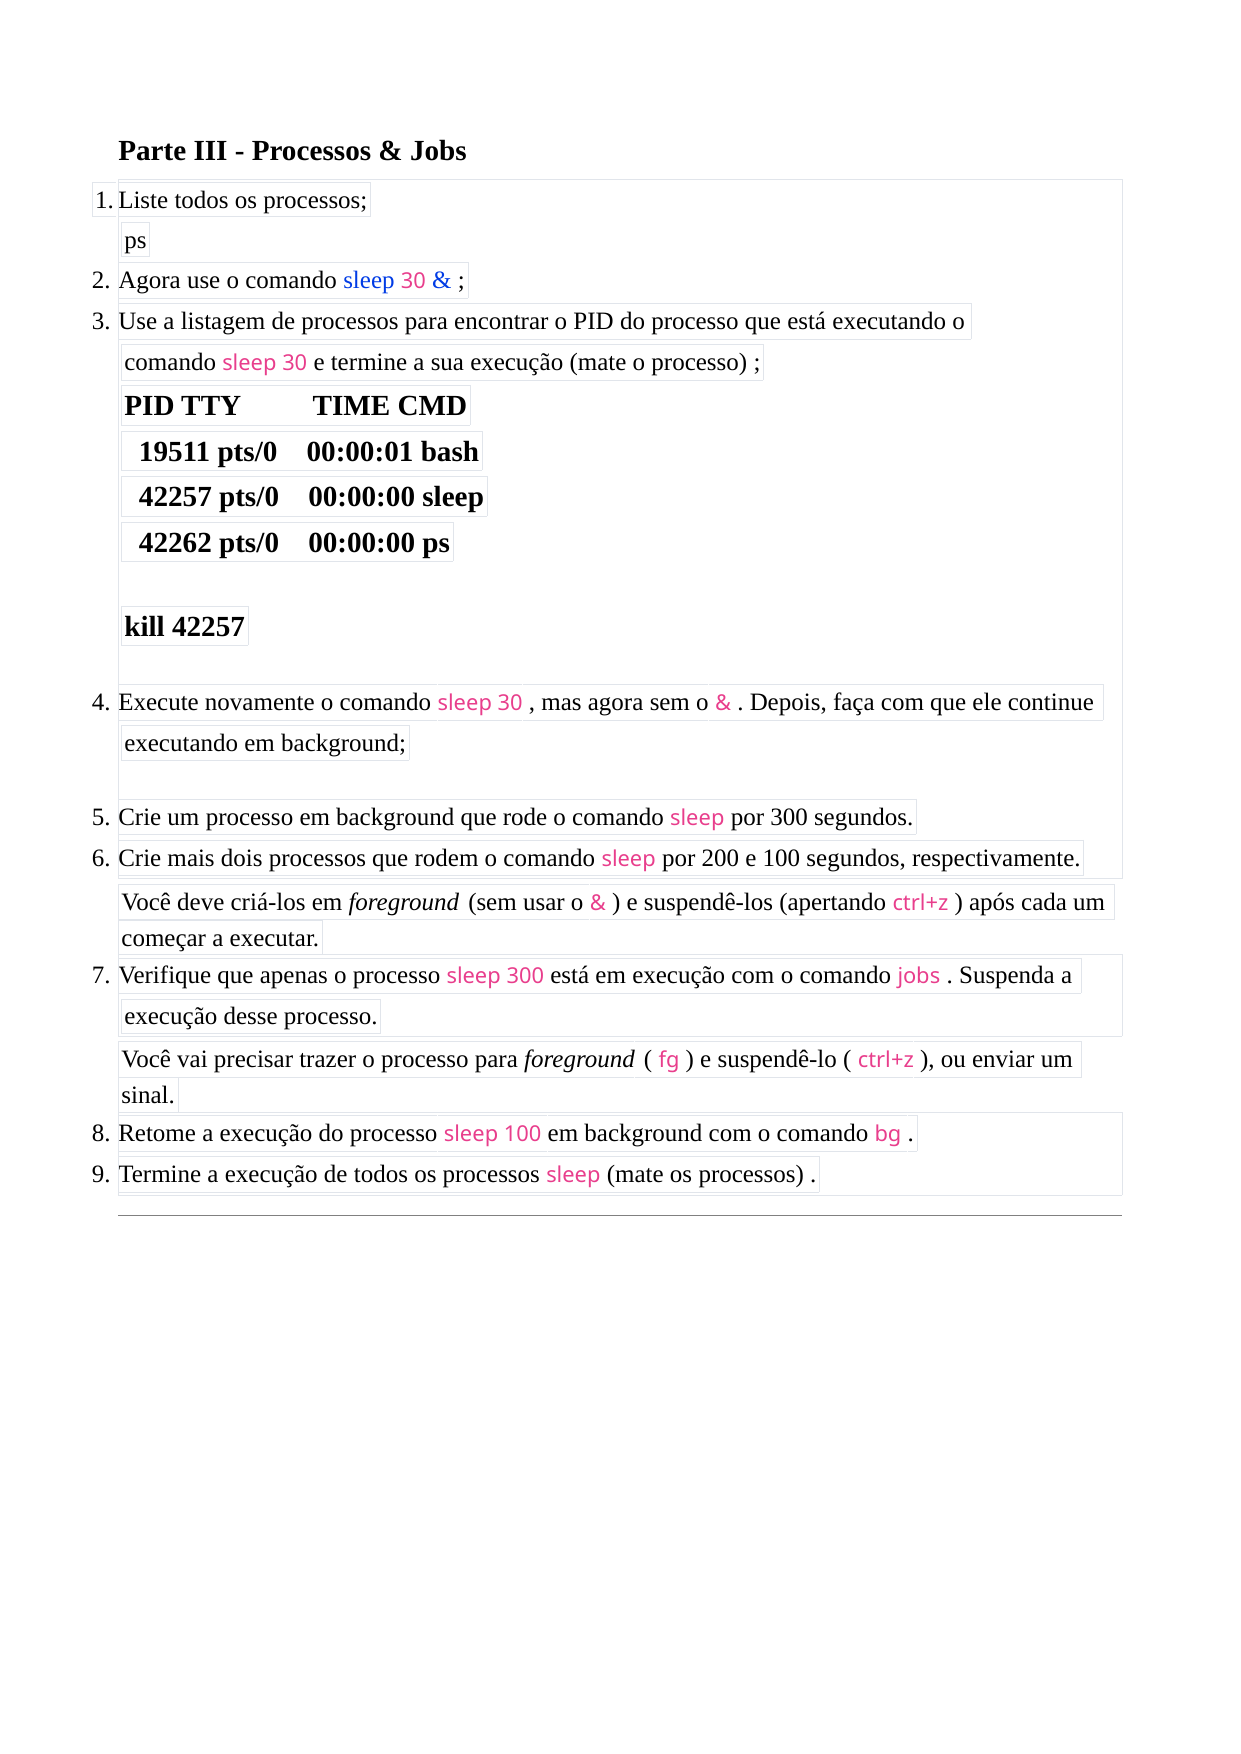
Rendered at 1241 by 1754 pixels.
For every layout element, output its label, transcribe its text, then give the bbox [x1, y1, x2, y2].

list Retome a execução do processo sleep 100 em background com o comando bg . [119, 1113, 1122, 1151]
list Termine a execução de todos os processos sleep (mate os processos) . [119, 1153, 1122, 1195]
list Execute novamente o comando sleep 30 , mas agora sem o & . Depois, faça com que ele continue executando em background; [119, 681, 1122, 760]
subtitle Parte III - Processos & Jobs [118, 133, 1122, 166]
list Use a listagem de processos para encontrar o PID do processo que está executando o comando sleep 30 e termine a sua execução (mate o processo) ; [119, 300, 1122, 380]
list Você deve criá-los em foreground (sem usar o & ) e suspendê-los (apertando ctrl+z ) após cada um começar a executar. [323, 884, 1122, 954]
text PID TTY TIME CMD [119, 382, 1122, 425]
text 42257 pts/0 00:00:00 sleep [119, 473, 1122, 516]
list Agora use o comando sleep 30 & ; [119, 259, 1122, 298]
list Você vai precisar trazer o processo para foreground ( fg ) e suspendê-lo ( ctrl+z ), ou enviar um sinal. [179, 1041, 1122, 1112]
text 19511 pts/0 00:00:01 bash [119, 428, 1122, 470]
list Crie mais dois processos que rodem o comando sleep por 200 e 100 segundos, respectivamente. [119, 837, 1122, 878]
list Crie um processo em background que rode o comando sleep por 300 segundos. [119, 795, 1122, 834]
list Liste todos os processos; [119, 180, 1122, 217]
list Você deve criá-los em foreground (sem usar o & ) e suspendê-los (apertando ctrl+z ) após cada um começar a executar. [119, 885, 1114, 919]
list ps [119, 219, 1122, 257]
text kill 42257 [119, 603, 1122, 645]
list Verifique que apenas o processo sleep 300 está em execução com o comando jobs . Suspenda a execução desse processo. [119, 955, 1122, 1036]
list Você deve criá-los em foreground (sem usar o & ) e suspendê-los (apertando ctrl+z ) após cada um começar a executar. [119, 921, 322, 954]
list Você vai precisar trazer o processo para foreground ( fg ) e suspendê-lo ( ctrl+z ), ou enviar um sinal. [119, 1042, 1081, 1077]
text 42262 pts/0 00:00:00 ps [119, 519, 1122, 561]
